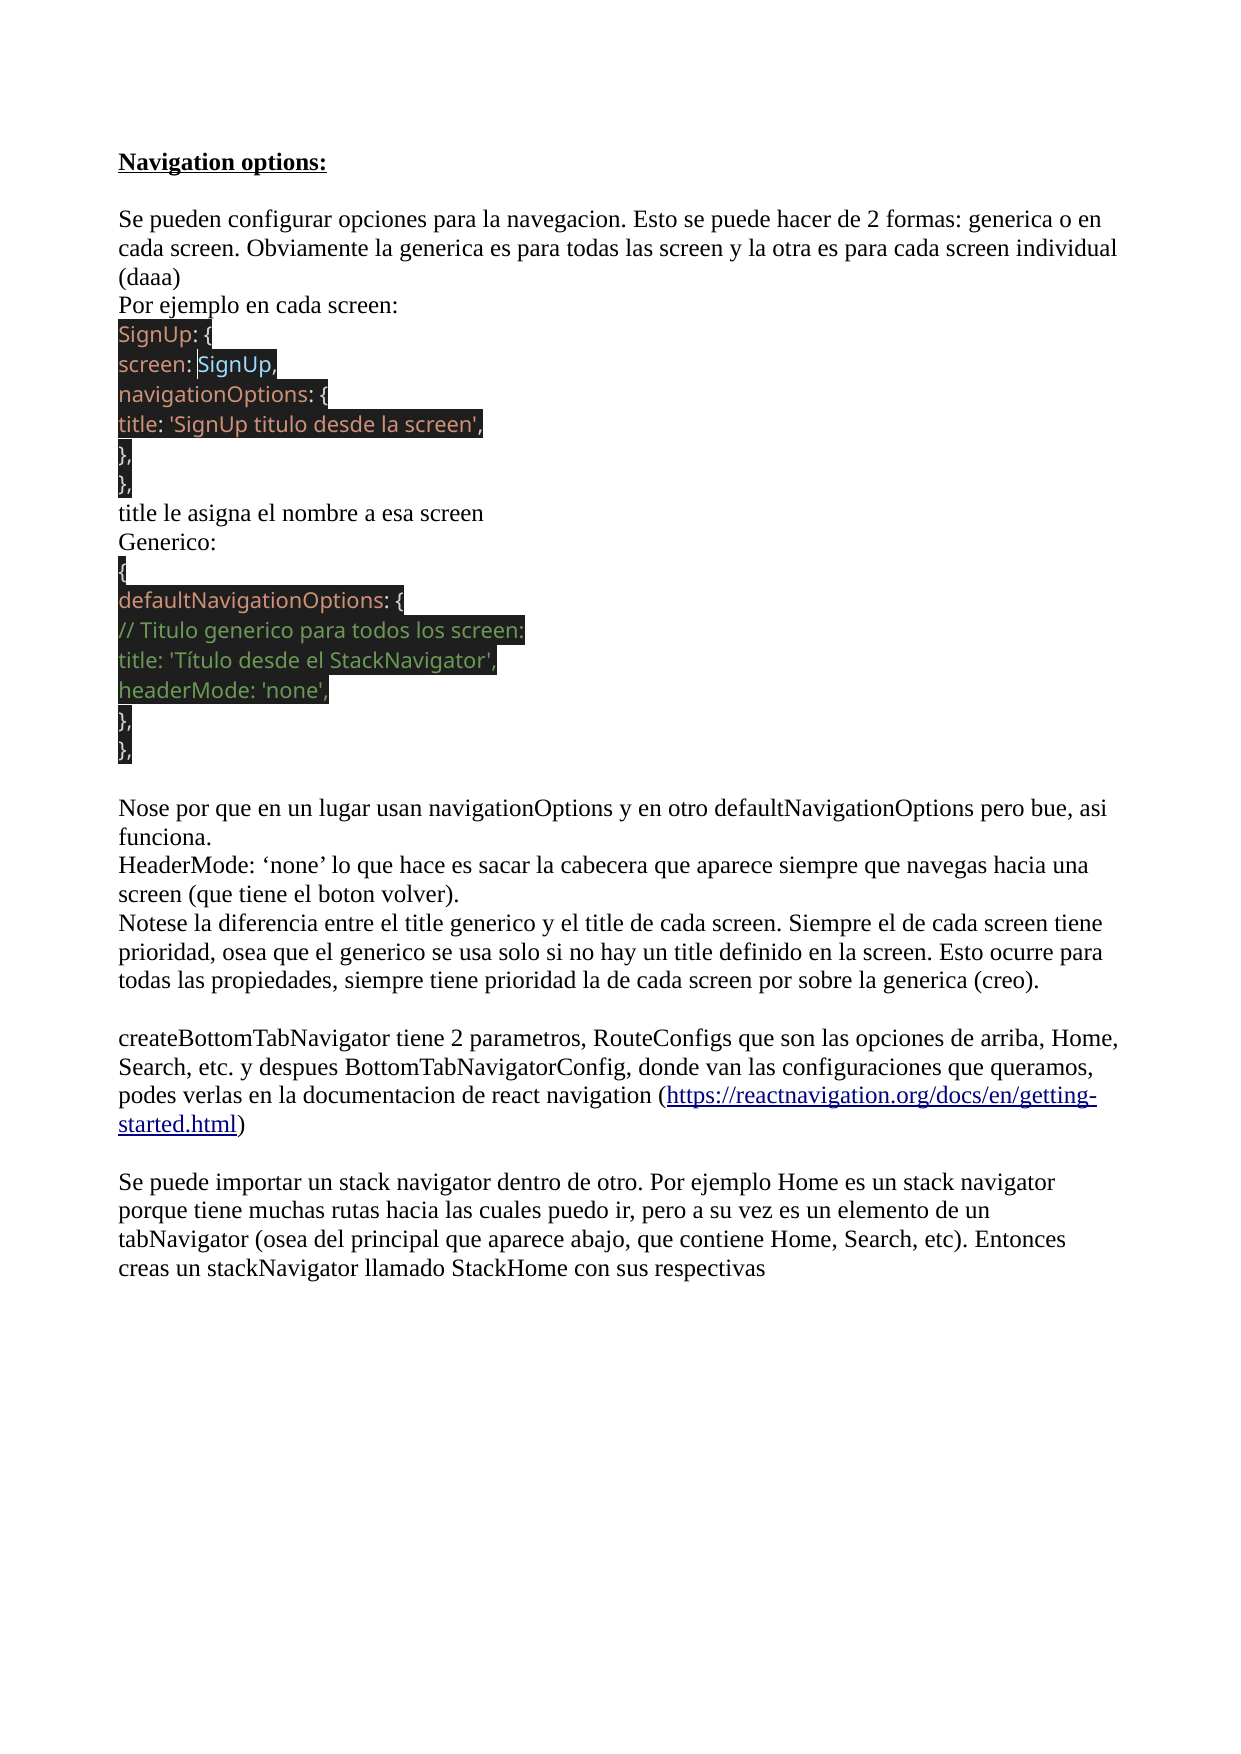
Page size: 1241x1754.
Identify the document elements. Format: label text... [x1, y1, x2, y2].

text }, [118, 704, 1122, 734]
text }, [118, 438, 1122, 468]
text HeaderMode: ‘none’ lo que hace es sacar la cabecera que aparece siempre que navegas hacia una screen (que tiene el boton volver). [118, 850, 1122, 908]
text title le asigna el nombre a esa screen [118, 498, 1122, 527]
text createBottomTabNavigator tiene 2 parametros, RouteConfigs que son las opciones de arriba, Home, Search, etc. y despues BottomTabNavigatorConfig, donde van las configuraciones que queramos, podes verlas en la documentacion de react navigation (https://reactnavigation.org/docs/en/getting-started.html) [118, 1023, 1122, 1138]
text Notese la diferencia entre el title generico y el title de cada screen. Siempre el de cada screen tiene prioridad, osea que el generico se usa solo si no hay un title definido en la screen. Esto ocurre para todas las propiedades, siempre tiene prioridad la de cada screen por sobre la generica (creo). [118, 908, 1122, 994]
text navigationOptions: { [118, 379, 1122, 409]
text }, [118, 734, 1122, 764]
text title: 'SignUp titulo desde la screen', [118, 409, 1122, 438]
text Generico: [118, 527, 1122, 556]
text Nose por que en un lugar usan navigationOptions y en otro defaultNavigationOptions pero bue, asi funciona. [118, 793, 1122, 850]
text SignUp: { [118, 319, 1122, 349]
text title: 'Título desde el StackNavigator', [118, 645, 1122, 675]
text // Titulo generico para todos los screen: [118, 615, 1122, 645]
text defaultNavigationOptions: { [118, 585, 1122, 615]
text Se pueden configurar opciones para la navegacion. Esto se puede hacer de 2 formas: generica o en cada screen. Obviamente la generica es para todas las screen y la otra es para cada screen individual (daaa) [118, 204, 1122, 291]
text }, [118, 468, 1122, 498]
text Se puede importar un stack navigator dentro de otro. Por ejemplo Home es un stack navigator porque tiene muchas rutas hacia las cuales puedo ir, pero a su vez es un elemento de un tabNavigator (osea del principal que aparece abajo, que contiene Home, Search, etc). Entonces creas un stackNavigator llamado StackHome con sus respectivas [118, 1167, 1122, 1282]
text screen: SignUp, [118, 349, 1122, 379]
text { [118, 556, 1122, 585]
text Por ejemplo en cada screen: [118, 291, 1122, 319]
text headerMode: 'none', [118, 675, 1122, 704]
text Navigation options: [118, 147, 1122, 176]
